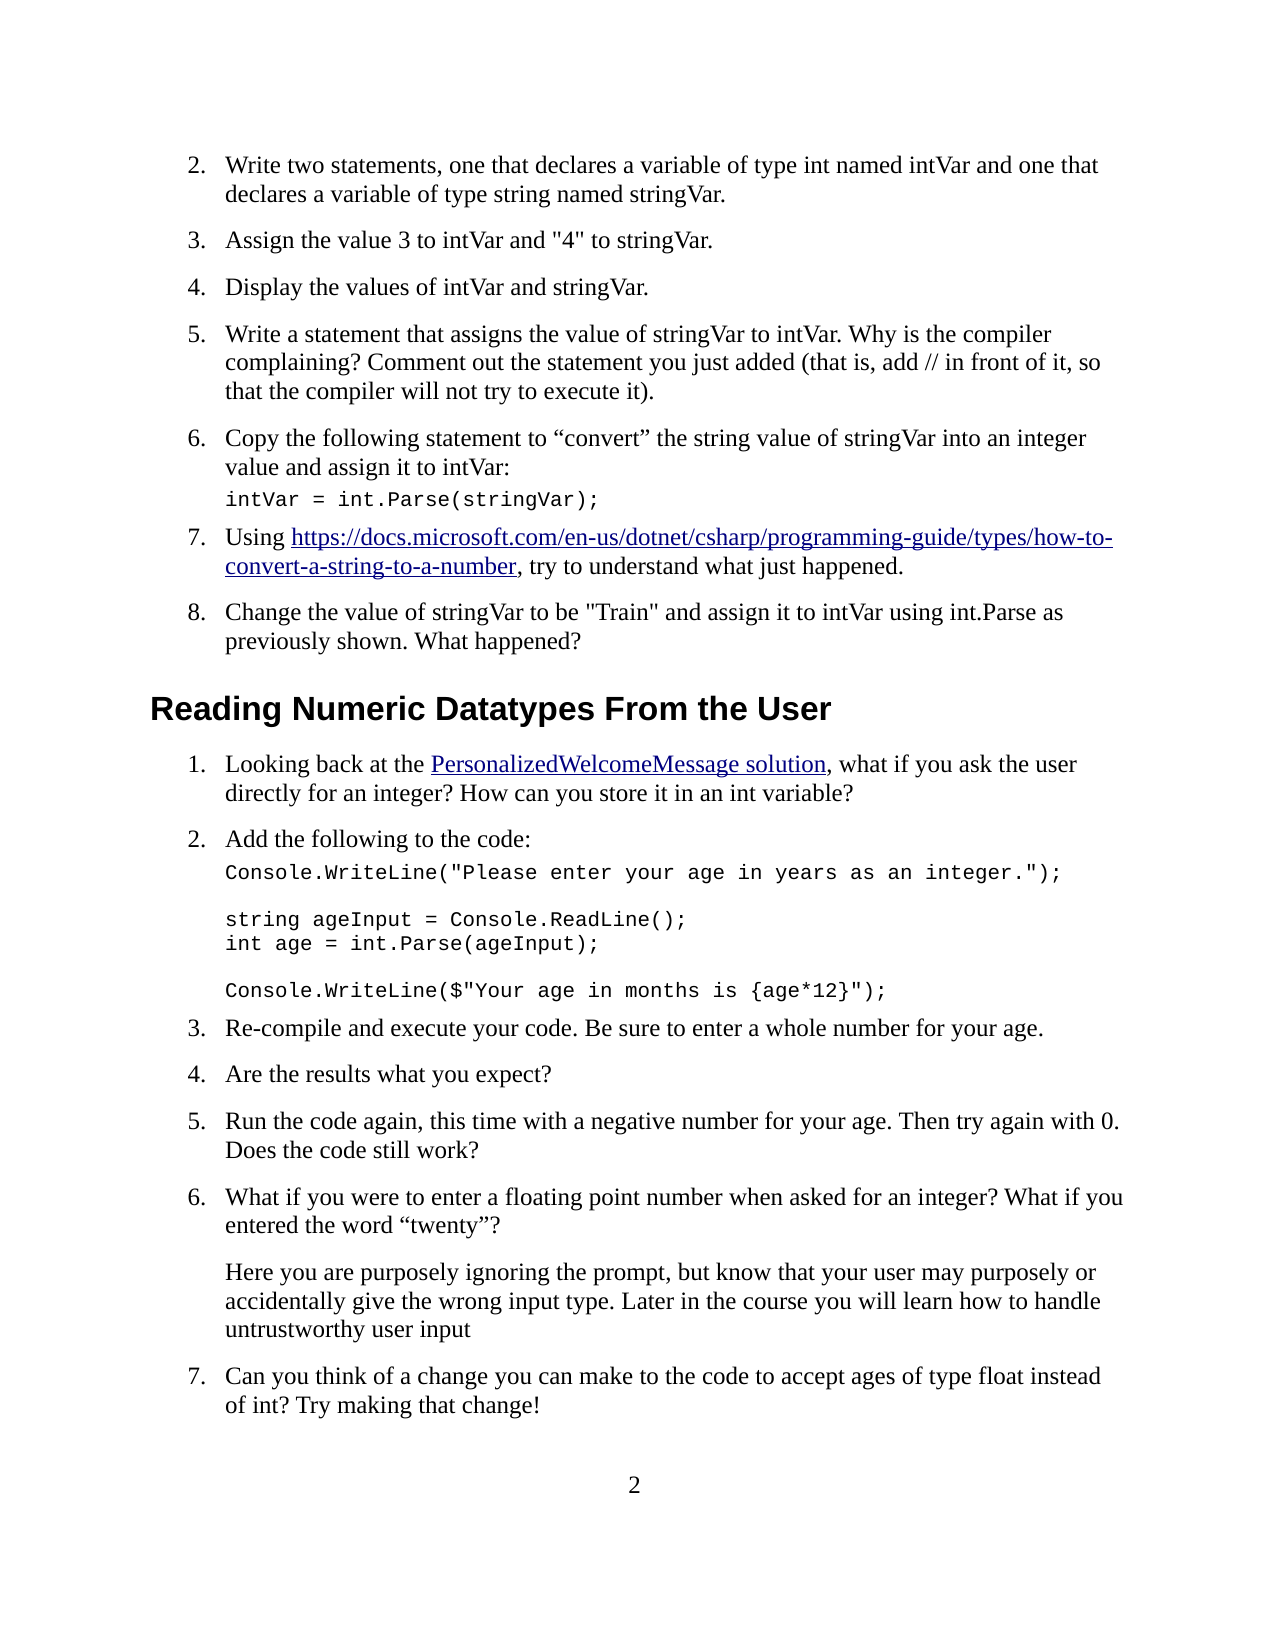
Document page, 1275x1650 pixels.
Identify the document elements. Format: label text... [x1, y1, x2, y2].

list Looking back at the PersonalizedWelcomeMessage solution, what if you ask the user directly for an integer? How can you store it in an int variable? [187, 749, 1125, 806]
list Are the results what you expect? [187, 1059, 1125, 1088]
list Write a statement that assigns the value of stringVar to intVar. Why is the compiler complaining? Comment out the statement you just added (that is, add // in front of it, so that the compiler will not try to execute it). [187, 319, 1125, 405]
list Run the code again, this time with a negative number for your age. Then try again with 0. Does the code still work? [187, 1106, 1125, 1164]
list Here you are purposely ignoring the prompt, but know that your user may purposely or accidentally give the wrong input type. Later in the course you will learn how to handle untrustworthy user input [187, 1257, 1125, 1343]
list Console.WriteLine($"Your age in months is {age*12}"); [187, 980, 1125, 1004]
list Re-compile and execute your code. Be sure to enter a whole number for your age. [187, 1013, 1125, 1042]
list intVar = int.Parse(stringVar); [187, 489, 1125, 513]
list Change the value of stringVar to be "Train" and assign it to intVar using int.Parse as previously shown. What happened? [187, 597, 1125, 655]
list Write two statements, one that declares a variable of type int named intVar and one that declares a variable of type string named stringVar. [187, 150, 1125, 207]
subtitle Reading Numeric Datatypes From the User [150, 689, 1125, 727]
list Using https://docs.microsoft.com/en-us/dotnet/csharp/programming-guide/types/how-to-convert-a-string-to-a-number, try to understand what just happened. [187, 522, 1125, 579]
list Assign the value 3 to intVar and "4" to stringVar. [187, 225, 1125, 254]
list What if you were to enter a floating point number when asked for an integer? What if you entered the word “twenty”? [187, 1182, 1125, 1239]
list Can you think of a change you can make to the code to accept ages of type float instead of int? Try making that change! [187, 1361, 1125, 1419]
list Display the values of intVar and stringVar. [187, 272, 1125, 301]
list string ageInput = Console.ReadLine(); [187, 909, 1125, 933]
list Console.WriteLine("Please enter your age in years as an integer."); [187, 862, 1125, 886]
list int age = int.Parse(ageInput); [187, 933, 1125, 957]
list Add the following to the code: [187, 824, 1125, 853]
list Copy the following statement to “convert” the string value of stringVar into an integer value and assign it to intVar: [187, 423, 1125, 480]
